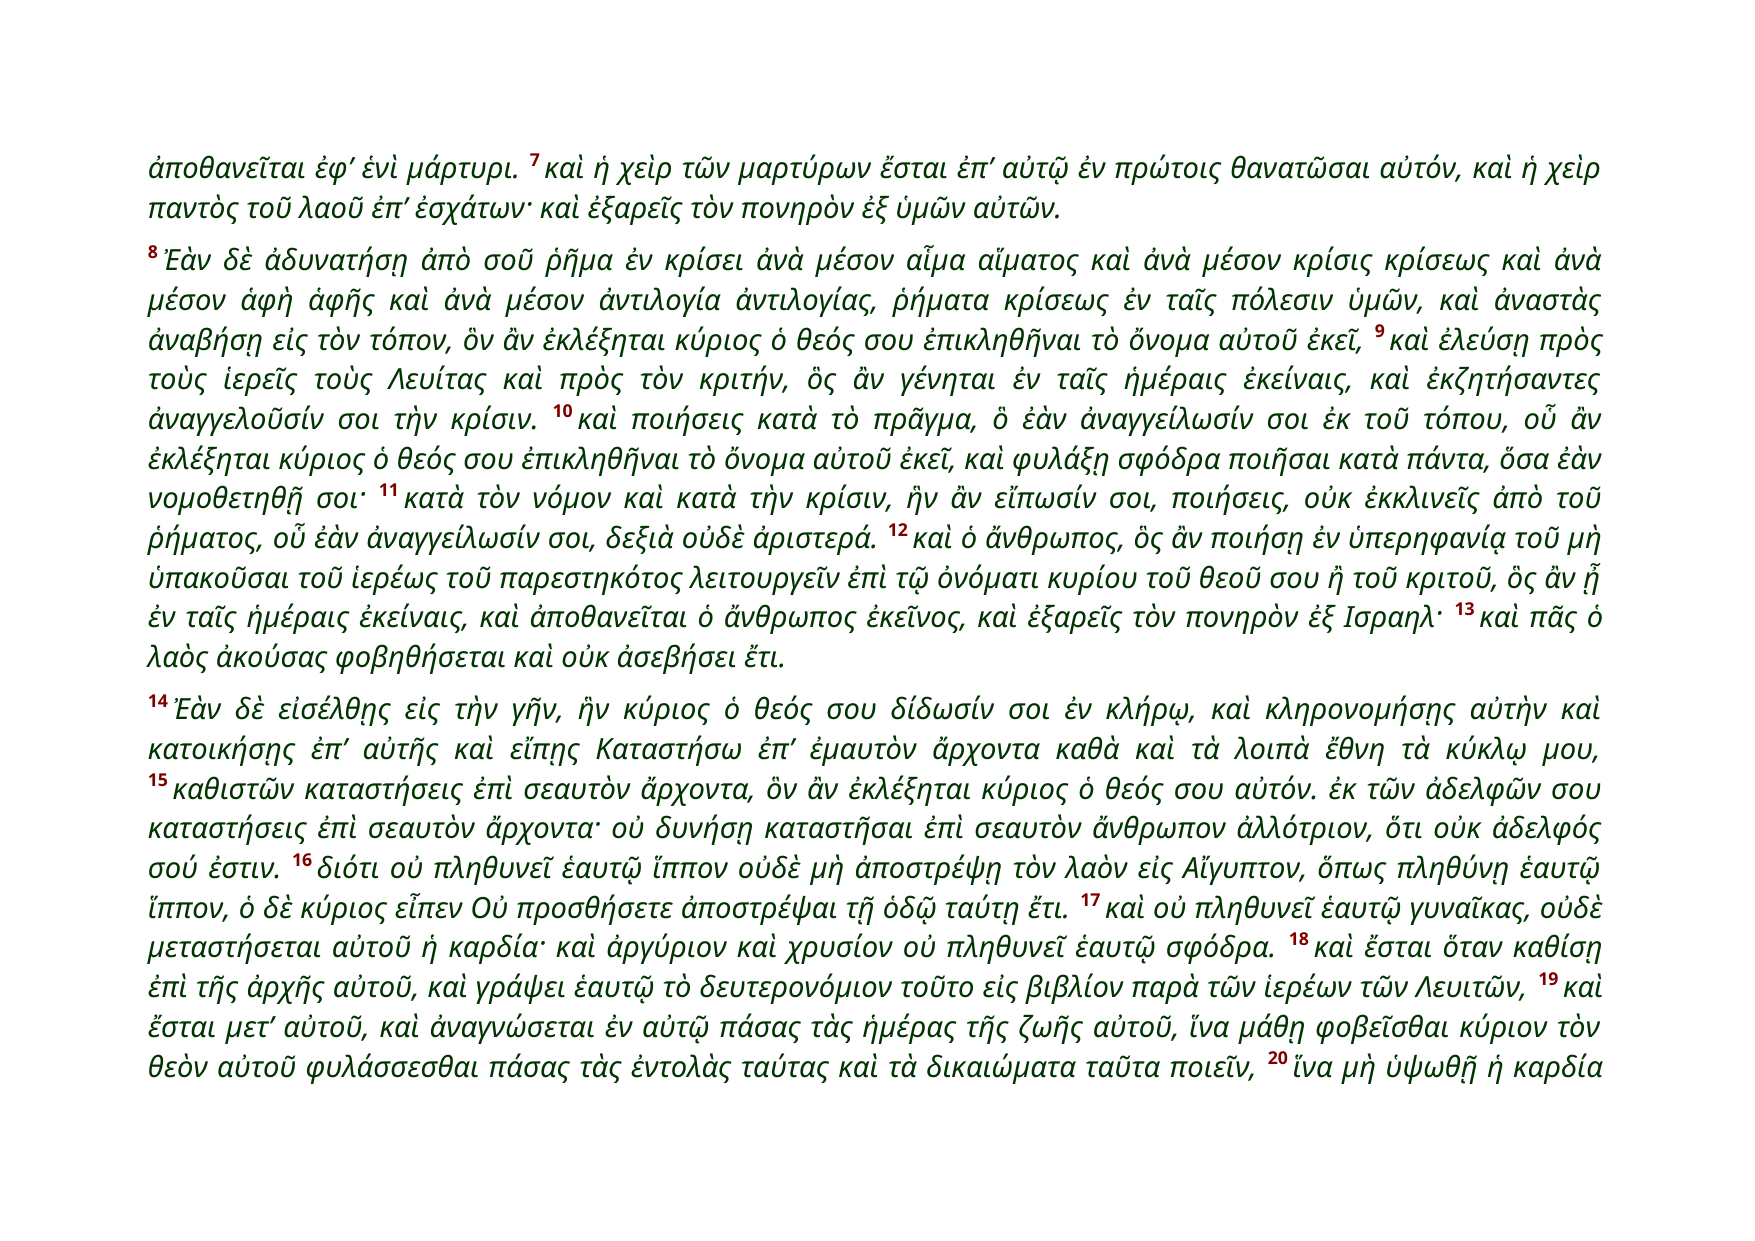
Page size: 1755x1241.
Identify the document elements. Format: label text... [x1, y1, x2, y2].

text 8 Ἐὰν δὲ ἀδυνατήσῃ ἀπὸ σοῦ ῥῆμα ἐν κρίσει ἀνὰ μέσον αἷμα αἵματος καὶ ἀνὰ μέσον κρίσις κρίσεως καὶ ἀνὰ μέσον ἁφὴ ἁφῆς καὶ ἀνὰ μέσον ἀντιλογία ἀντιλογίας, ῥήματα κρίσεως ἐν ταῖς πόλεσιν ὑμῶν, καὶ ἀναστὰς ἀναβήσῃ εἰς τὸν τόπον, ὃν ἂν ἐκλέξηται κύριος ὁ θεός σου ἐπικληθῆναι τὸ ὄνομα αὐτοῦ ἐκεῖ, 9 καὶ ἐλεύσῃ πρὸς τοὺς ἱερεῖς τοὺς Λευίτας καὶ πρὸς τὸν κριτήν, ὃς ἂν γένηται ἐν ταῖς ἡμέραις ἐκείναις, καὶ ἐκζητήσαντες ἀναγγελοῦσίν σοι τὴν κρίσιν. 10 καὶ ποιήσεις κατὰ τὸ πρᾶγμα, ὃ ἐὰν ἀναγγείλωσίν σοι ἐκ τοῦ τόπου, οὗ ἂν ἐκλέξηται κύριος ὁ θεός σου ἐπικληθῆναι τὸ ὄνομα αὐτοῦ ἐκεῖ, καὶ φυλάξῃ σφόδρα ποιῆσαι κατὰ πάντα, ὅσα ἐὰν νομοθετηθῇ σοι· 11 κατὰ τὸν νόμον καὶ κατὰ τὴν κρίσιν, ἣν ἂν εἴπωσίν σοι, ποιήσεις, οὐκ ἐκκλινεῖς ἀπὸ τοῦ ῥήματος, οὗ ἐὰν ἀναγγείλωσίν σοι, δεξιὰ οὐδὲ ἀριστερά. 12 καὶ ὁ ἄνθρωπος, ὃς ἂν ποιήσῃ ἐν ὑπερηφανίᾳ τοῦ μὴ ὑπακοῦσαι τοῦ ἱερέως τοῦ παρεστηκότος λειτουργεῖν ἐπὶ τῷ ὀνόματι κυρίου τοῦ θεοῦ σου ἢ τοῦ κριτοῦ, ὃς ἂν ᾖ ἐν ταῖς ἡμέραις ἐκείναις, καὶ ἀποθανεῖται ὁ ἄνθρωπος ἐκεῖνος, καὶ ἐξαρεῖς τὸν πονηρὸν ἐξ Ισραηλ· 13 καὶ πᾶς ὁ λαὸς ἀκούσας φοβηθήσεται καὶ οὐκ ἀσεβήσει ἔτι. [148, 239, 1606, 676]
text 14 Ἐὰν δὲ εἰσέλθῃς εἰς τὴν γῆν, ἣν κύριος ὁ θεός σου δίδωσίν σοι ἐν κλήρῳ, καὶ κληρονομήσῃς αὐτὴν καὶ κατοικήσῃς ἐπ’ αὐτῆς καὶ εἴπῃς Καταστήσω ἐπ’ ἐμαυτὸν ἄρχοντα καθὰ καὶ τὰ λοιπὰ ἔθνη τὰ κύκλῳ μου, 15 καθιστῶν καταστήσεις ἐπὶ σεαυτὸν ἄρχοντα, ὃν ἂν ἐκλέξηται κύριος ὁ θεός σου αὐτόν. ἐκ τῶν ἀδελφῶν σου καταστήσεις ἐπὶ σεαυτὸν ἄρχοντα· οὐ δυνήσῃ καταστῆσαι ἐπὶ σεαυτὸν ἄνθρωπον ἀλλότριον, ὅτι οὐκ ἀδελφός σού ἐστιν. 16 διότι οὐ πληθυνεῖ ἑαυτῷ ἵππον οὐδὲ μὴ ἀποστρέψῃ τὸν λαὸν εἰς Αἴγυπτον, ὅπως πληθύνῃ ἑαυτῷ ἵππον, ὁ δὲ κύριος εἶπεν Οὐ προσθήσετε ἀποστρέψαι τῇ ὁδῷ ταύτῃ ἔτι. 17 καὶ οὐ πληθυνεῖ ἑαυτῷ γυναῖκας, οὐδὲ μεταστήσεται αὐτοῦ ἡ καρδία· καὶ ἀργύριον καὶ χρυσίον οὐ πληθυνεῖ ἑαυτῷ σφόδρα. 18 καὶ ἔσται ὅταν καθίσῃ ἐπὶ τῆς ἀρχῆς αὐτοῦ, καὶ γράψει ἑαυτῷ τὸ δευτερονόμιον τοῦτο εἰς βιβλίον παρὰ τῶν ἱερέων τῶν Λευιτῶν, 19 καὶ ἔσται μετ’ αὐτοῦ, καὶ ἀναγνώσεται ἐν αὐτῷ πάσας τὰς ἡμέρας τῆς ζωῆς αὐτοῦ, ἵνα μάθῃ φοβεῖσθαι κύριον τὸν θεὸν αὐτοῦ φυλάσσεσθαι πάσας τὰς ἐντολὰς ταύτας καὶ τὰ δικαιώματα ταῦτα ποιεῖν, 20 ἵνα μὴ ὑψωθῇ ἡ καρδία [148, 689, 1606, 1086]
text ἀποθανεῖται ἐφ’ ἑνὶ μάρτυρι. 7 καὶ ἡ χεὶρ τῶν μαρτύρων ἔσται ἐπ’ αὐτῷ ἐν πρώτοις θανατῶσαι αὐτόν, καὶ ἡ χεὶρ παντὸς τοῦ λαοῦ ἐπ’ ἐσχάτων· καὶ ἐξαρεῖς τὸν πονηρὸν ἐξ ὑμῶν αὐτῶν. [148, 148, 1606, 227]
